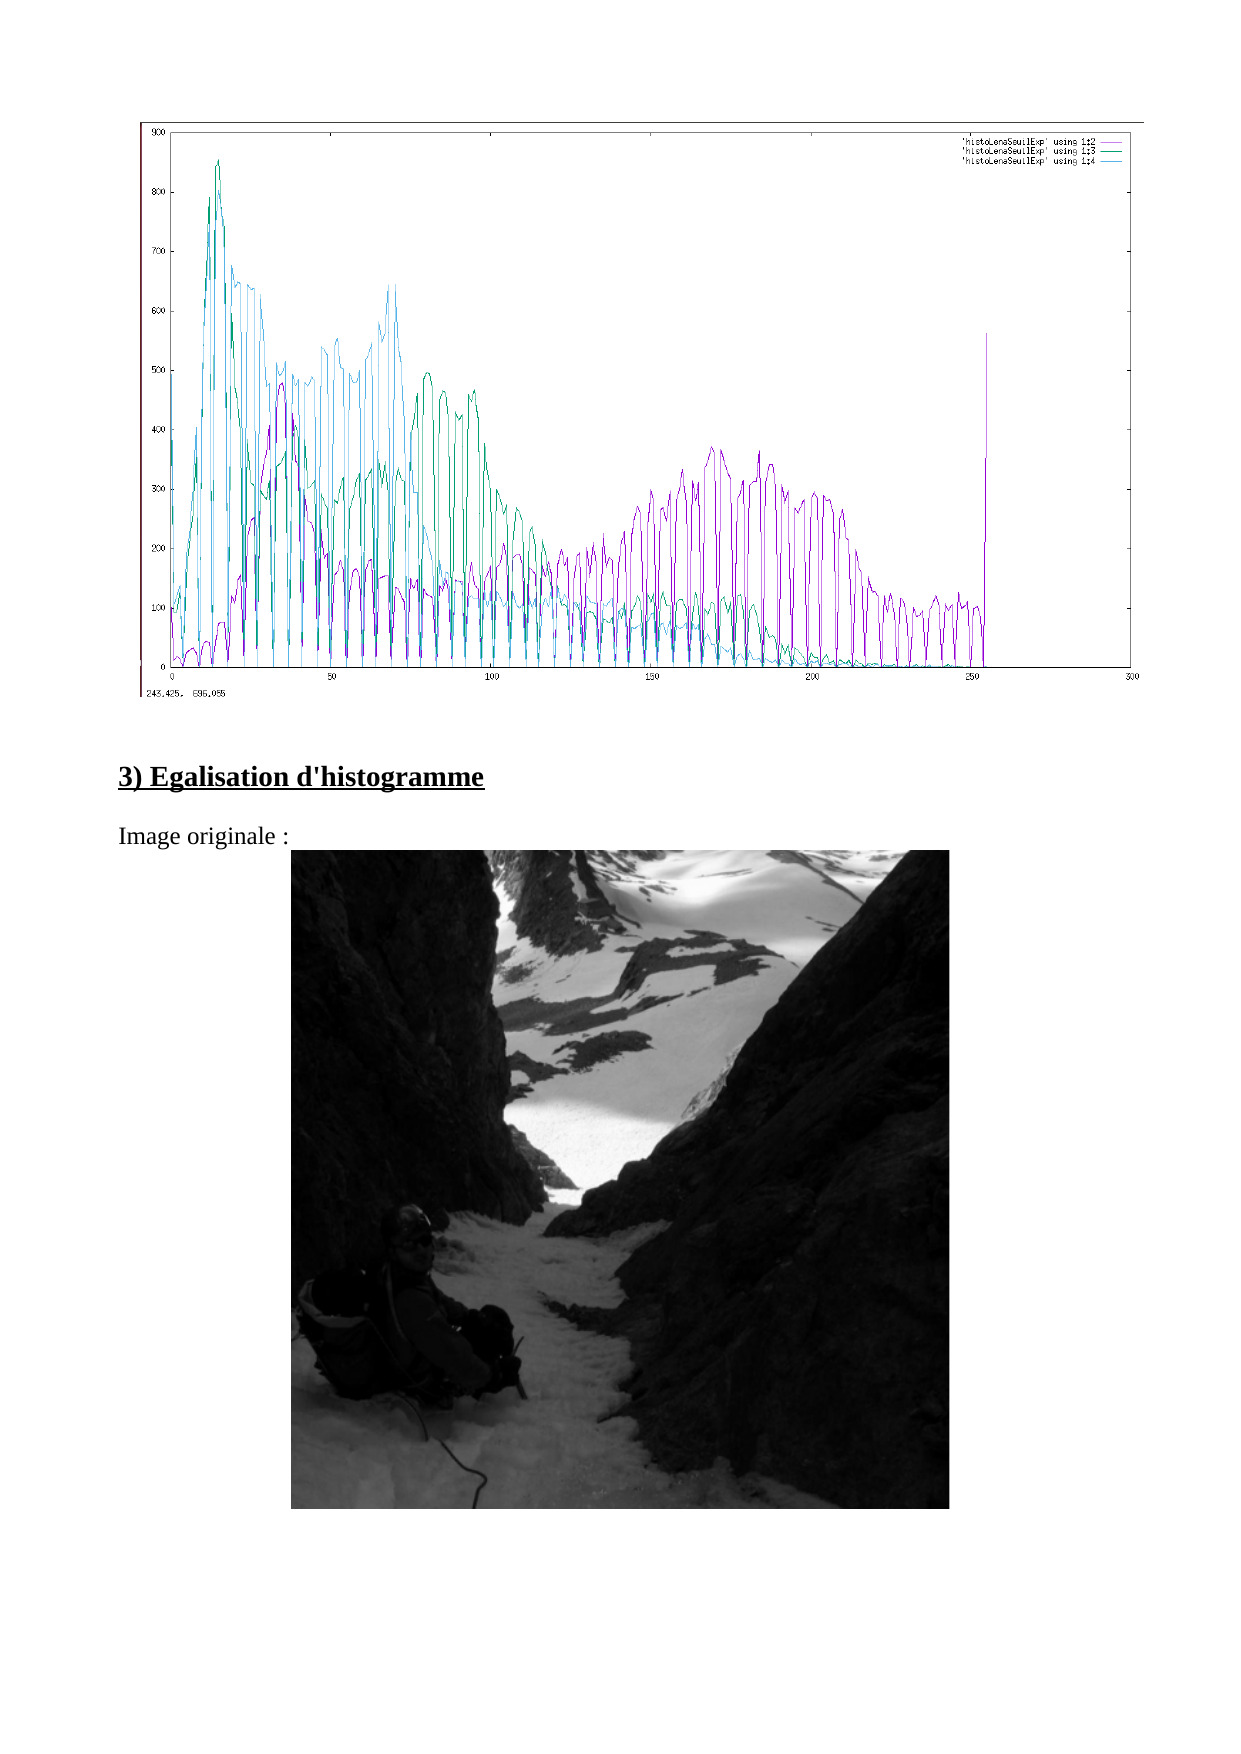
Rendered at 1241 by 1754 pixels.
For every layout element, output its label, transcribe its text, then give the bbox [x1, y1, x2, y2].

picture [140, 122, 1144, 697]
picture [291, 850, 950, 1509]
text 3) Egalisation d'histogramme [118, 759, 1122, 792]
text Image originale : [118, 821, 1122, 850]
